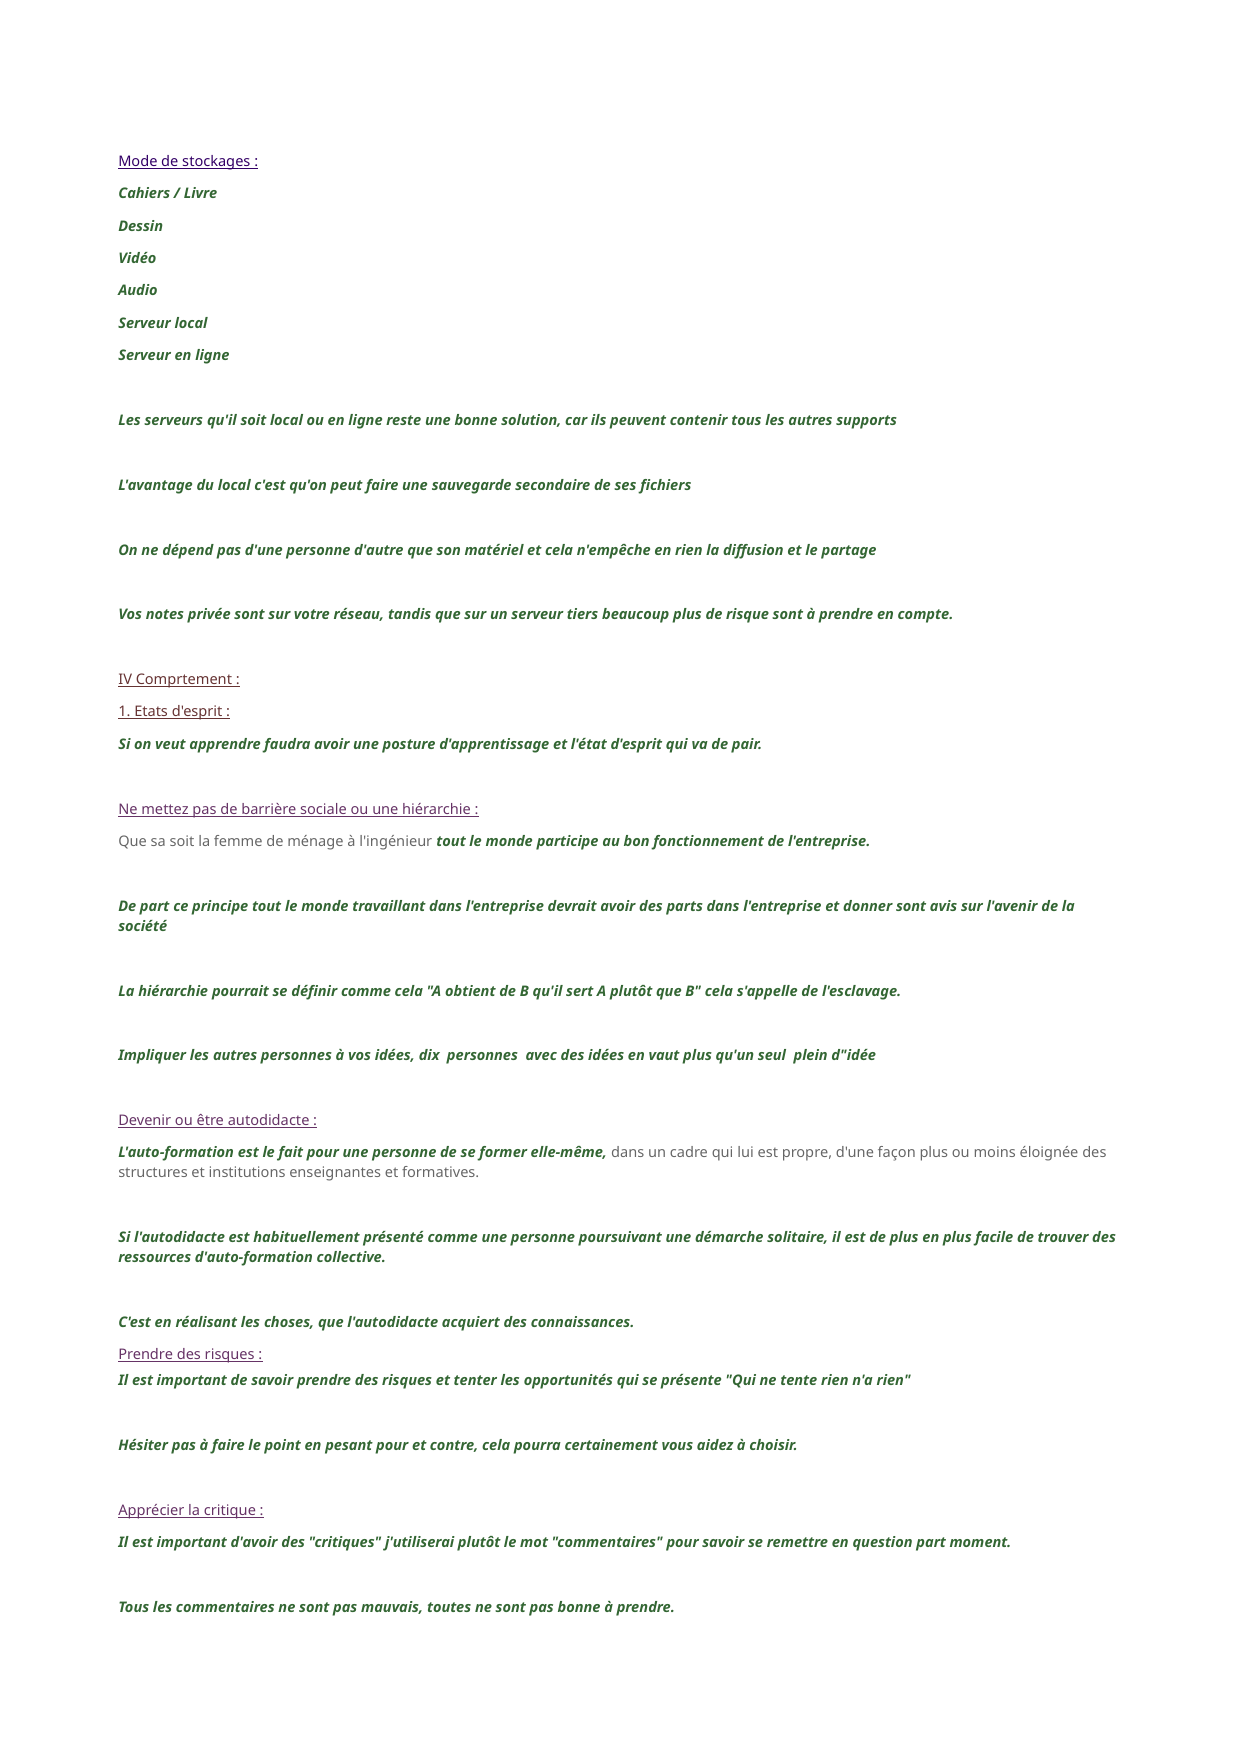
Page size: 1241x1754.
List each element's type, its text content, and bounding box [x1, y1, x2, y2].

text Si on veut apprendre faudra avoir une posture d'apprentissage et l'état d'esprit qui va de pair. [118, 734, 1122, 753]
text Audio [118, 280, 1122, 300]
text Que sa soit la femme de ménage à l'ingénieur tout le monde participe au bon fonctionnement de l'entreprise. [118, 831, 1122, 851]
text L'avantage du local c'est qu'on peut faire une sauvegarde secondaire de ses fichiers [118, 474, 1122, 494]
text De part ce principe tout le monde travaillant dans l'entreprise devrait avoir des parts dans l'entreprise et donner sont avis sur l'avenir de la société [118, 896, 1122, 935]
text Il est important de savoir prendre des risques et tenter les opportunités qui se présente "Qui ne tente rien n'a rien" [118, 1370, 1122, 1390]
text L'auto-formation est le fait pour une personne de se former elle-même, dans un cadre qui lui est propre, d'une façon plus ou moins éloignée des structures et institutions enseignantes et formatives. [118, 1142, 1122, 1182]
text Apprécier la critique : [118, 1499, 1122, 1519]
text Ne mettez pas de barrière sociale ou une hiérarchie : [118, 798, 1122, 818]
text Si l'autodidacte est habituellement présenté comme une personne poursuivant une démarche solitaire, il est de plus en plus facile de trouver des ressources d'auto-formation collective. [118, 1227, 1122, 1267]
text Il est important d'avoir des "critiques" j'utiliserai plutôt le mot "commentaires" pour savoir se remettre en question part moment. [118, 1532, 1122, 1552]
text Serveur en ligne [118, 345, 1122, 365]
text Prendre des risques : [118, 1344, 1122, 1364]
text Tous les commentaires ne sont pas mauvais, toutes ne sont pas bonne à prendre. [118, 1597, 1122, 1617]
text Vidéo [118, 248, 1122, 268]
text Devenir ou être autodidacte : [118, 1110, 1122, 1130]
text Serveur local [118, 312, 1122, 332]
text Les serveurs qu'il soit local ou en ligne reste une bonne solution, car ils peuvent contenir tous les autres supports [118, 410, 1122, 429]
text La hiérarchie pourrait se définir comme cela "A obtient de B qu'il sert A plutôt que B" cela s'appelle de l'esclavage. [118, 980, 1122, 1000]
text Mode de stockages : [118, 151, 1122, 170]
text IV Comprtement : [118, 669, 1122, 689]
text 1. Etats d'esprit : [118, 701, 1122, 721]
text C'est en réalisant les choses, que l'autodidacte acquiert des connaissances. [118, 1312, 1122, 1332]
text Vos notes privée sont sur votre réseau, tandis que sur un serveur tiers beaucoup plus de risque sont à prendre en compte. [118, 604, 1122, 624]
text On ne dépend pas d'une personne d'autre que son matériel et cela n'empêche en rien la diffusion et le partage [118, 539, 1122, 559]
text Cahiers / Livre [118, 183, 1122, 203]
text Dessin [118, 215, 1122, 235]
text Hésiter pas à faire le point en pesant pour et contre, cela pourra certainement vous aidez à choisir. [118, 1435, 1122, 1454]
text Impliquer les autres personnes à vos idées, dix personnes avec des idées en vaut plus qu'un seul plein d"idée [118, 1045, 1122, 1065]
